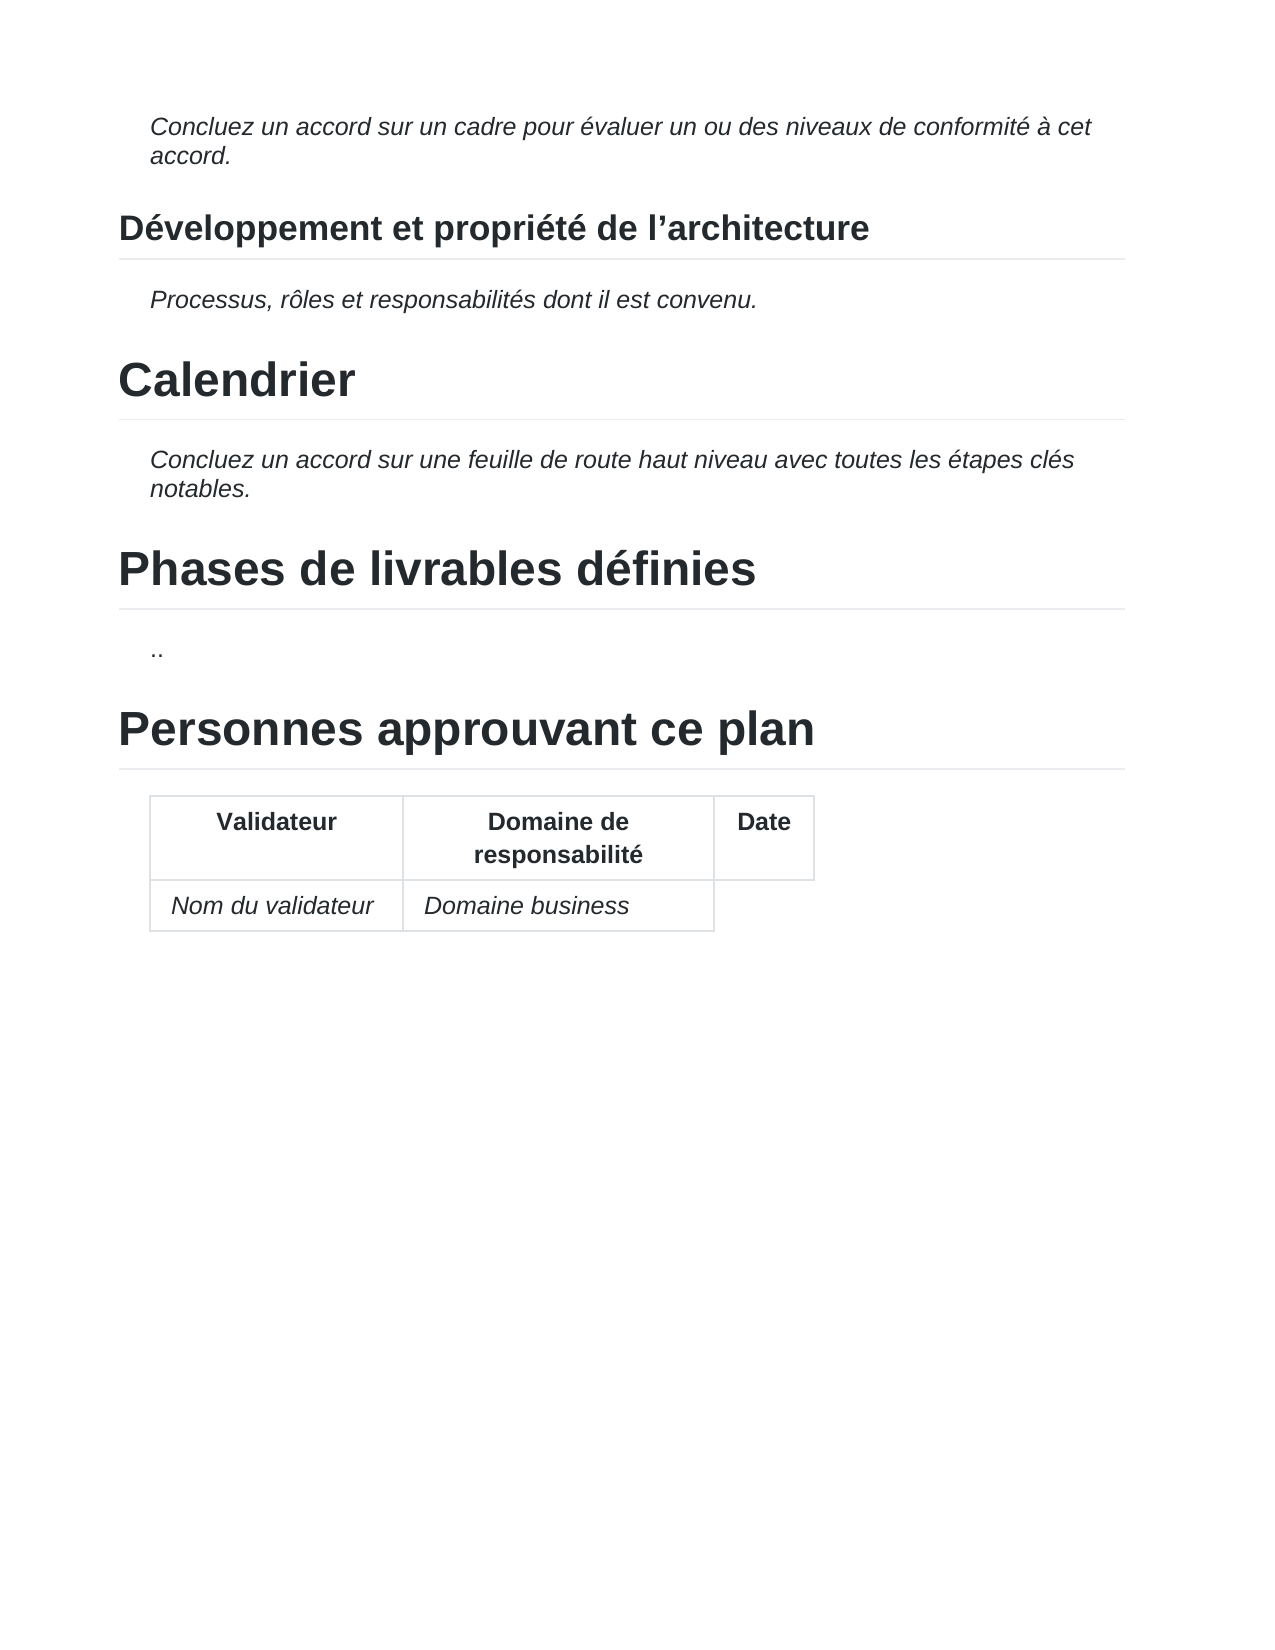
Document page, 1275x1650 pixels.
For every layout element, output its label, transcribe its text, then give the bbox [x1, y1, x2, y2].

subtitle Phases de livrables définies [119, 540, 1125, 608]
table_header Domaine de responsabilité [404, 797, 713, 879]
table_cell Nom du validateur [151, 881, 402, 930]
text Concluez un accord sur une feuille de route haut niveau avec toutes les étapes clés notables. [150, 445, 1125, 503]
subtitle Développement et propriété de l’architecture [119, 207, 1125, 258]
text .. [150, 634, 1125, 663]
table_cell [715, 881, 814, 930]
table_header Validateur [151, 797, 402, 879]
table_cell Domaine business [404, 881, 713, 930]
subtitle Personnes approuvant ce plan [119, 701, 1125, 768]
table_header Date [715, 797, 813, 879]
text Processus, rôles et responsabilités dont il est convenu. [150, 285, 1125, 314]
text Concluez un accord sur un cadre pour évaluer un ou des niveaux de conformité à cet accord. [150, 112, 1125, 170]
subtitle Calendrier [119, 351, 1125, 419]
